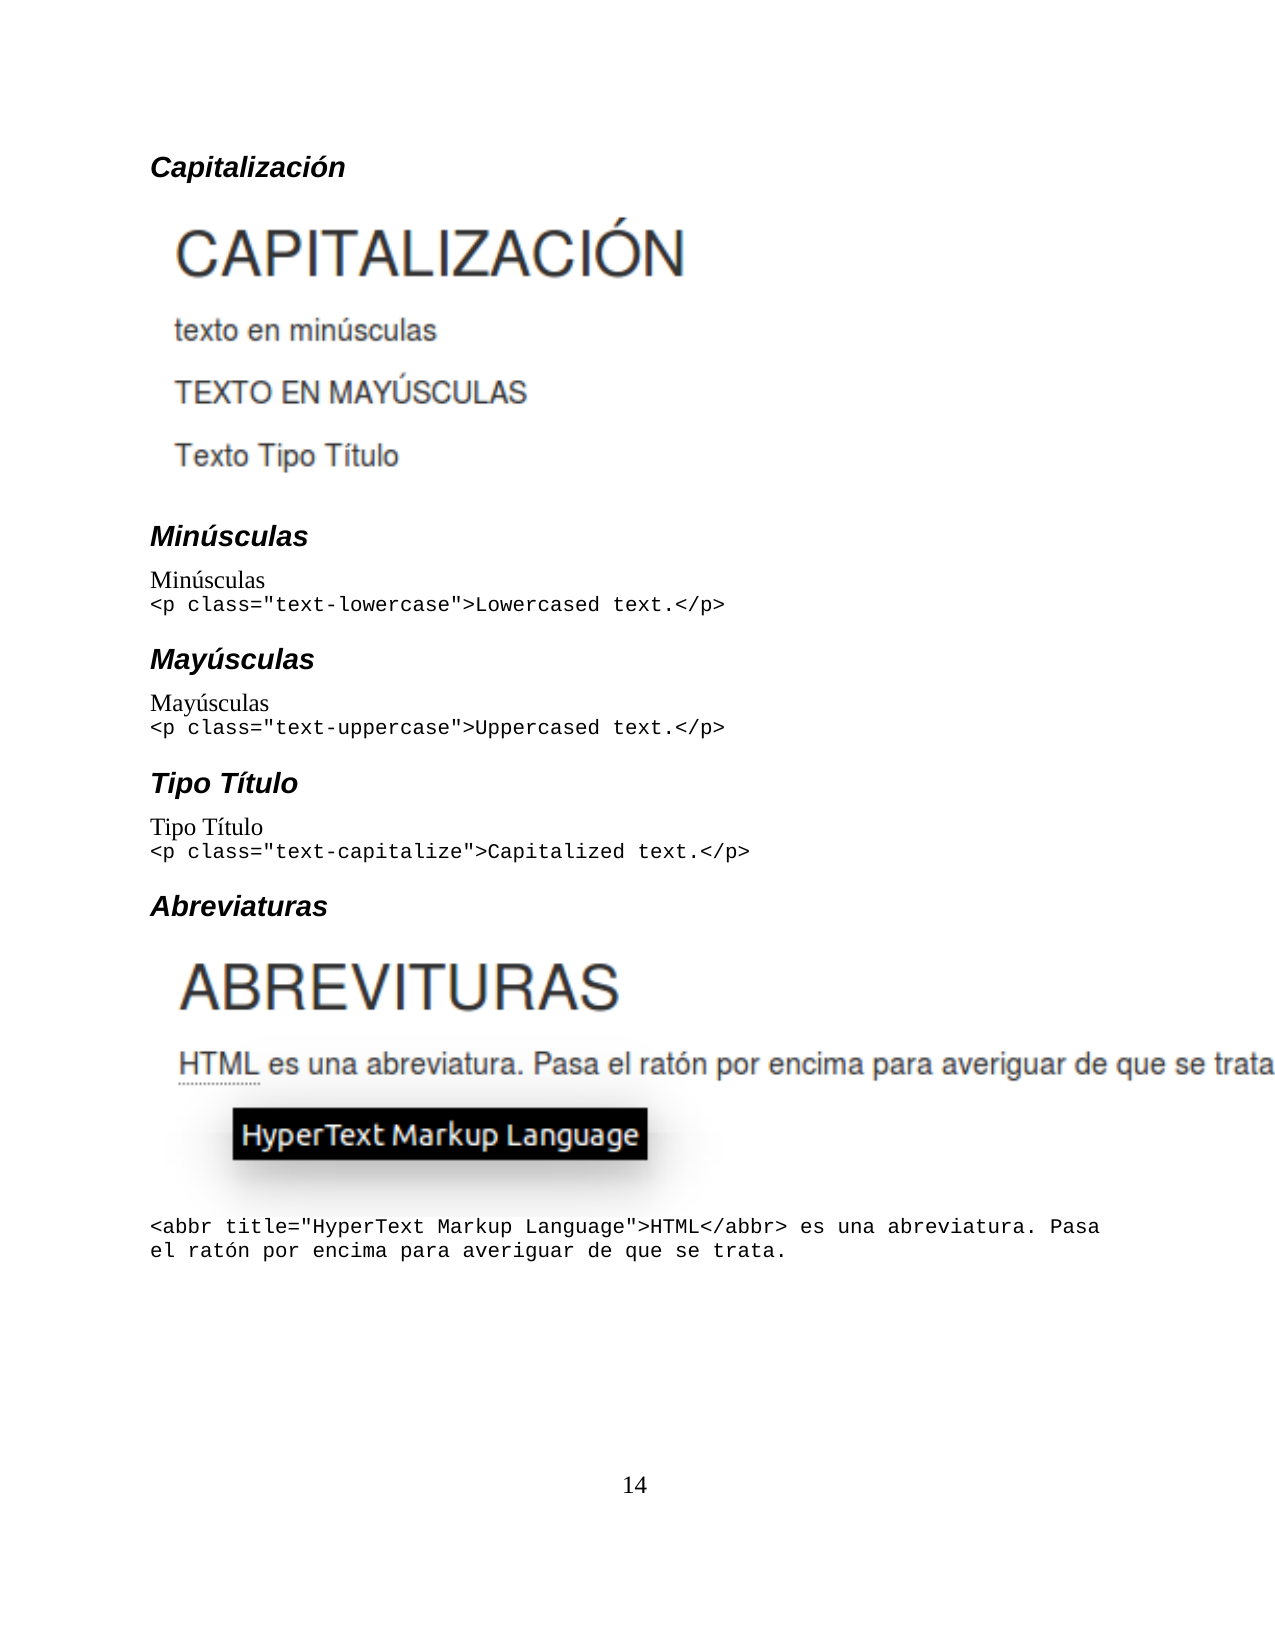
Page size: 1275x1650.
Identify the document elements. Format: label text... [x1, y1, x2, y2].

picture [150, 935, 1275, 1217]
picture [150, 196, 719, 494]
text <p class="text-capitalize">Capitalized text.</p> [150, 841, 1125, 864]
text Minúsculas [150, 565, 1125, 594]
subtitle Capitalización [150, 150, 1125, 183]
subtitle Mayúsculas [150, 642, 1125, 676]
text <abbr title="HyperText Markup Language">HTML</abbr> es una abreviatura. Pasa el ratón por encima para averiguar de que se trata. [150, 1217, 1125, 1264]
text Mayúsculas [150, 688, 1125, 717]
subtitle Tipo Título [150, 766, 1125, 799]
text <p class="text-lowercase">Lowercased text.</p> [150, 594, 1125, 617]
text <p class="text-uppercase">Uppercased text.</p> [150, 717, 1125, 741]
text Tipo Título [150, 812, 1125, 841]
subtitle Minúsculas [150, 519, 1125, 552]
subtitle Abreviaturas [150, 889, 1125, 923]
